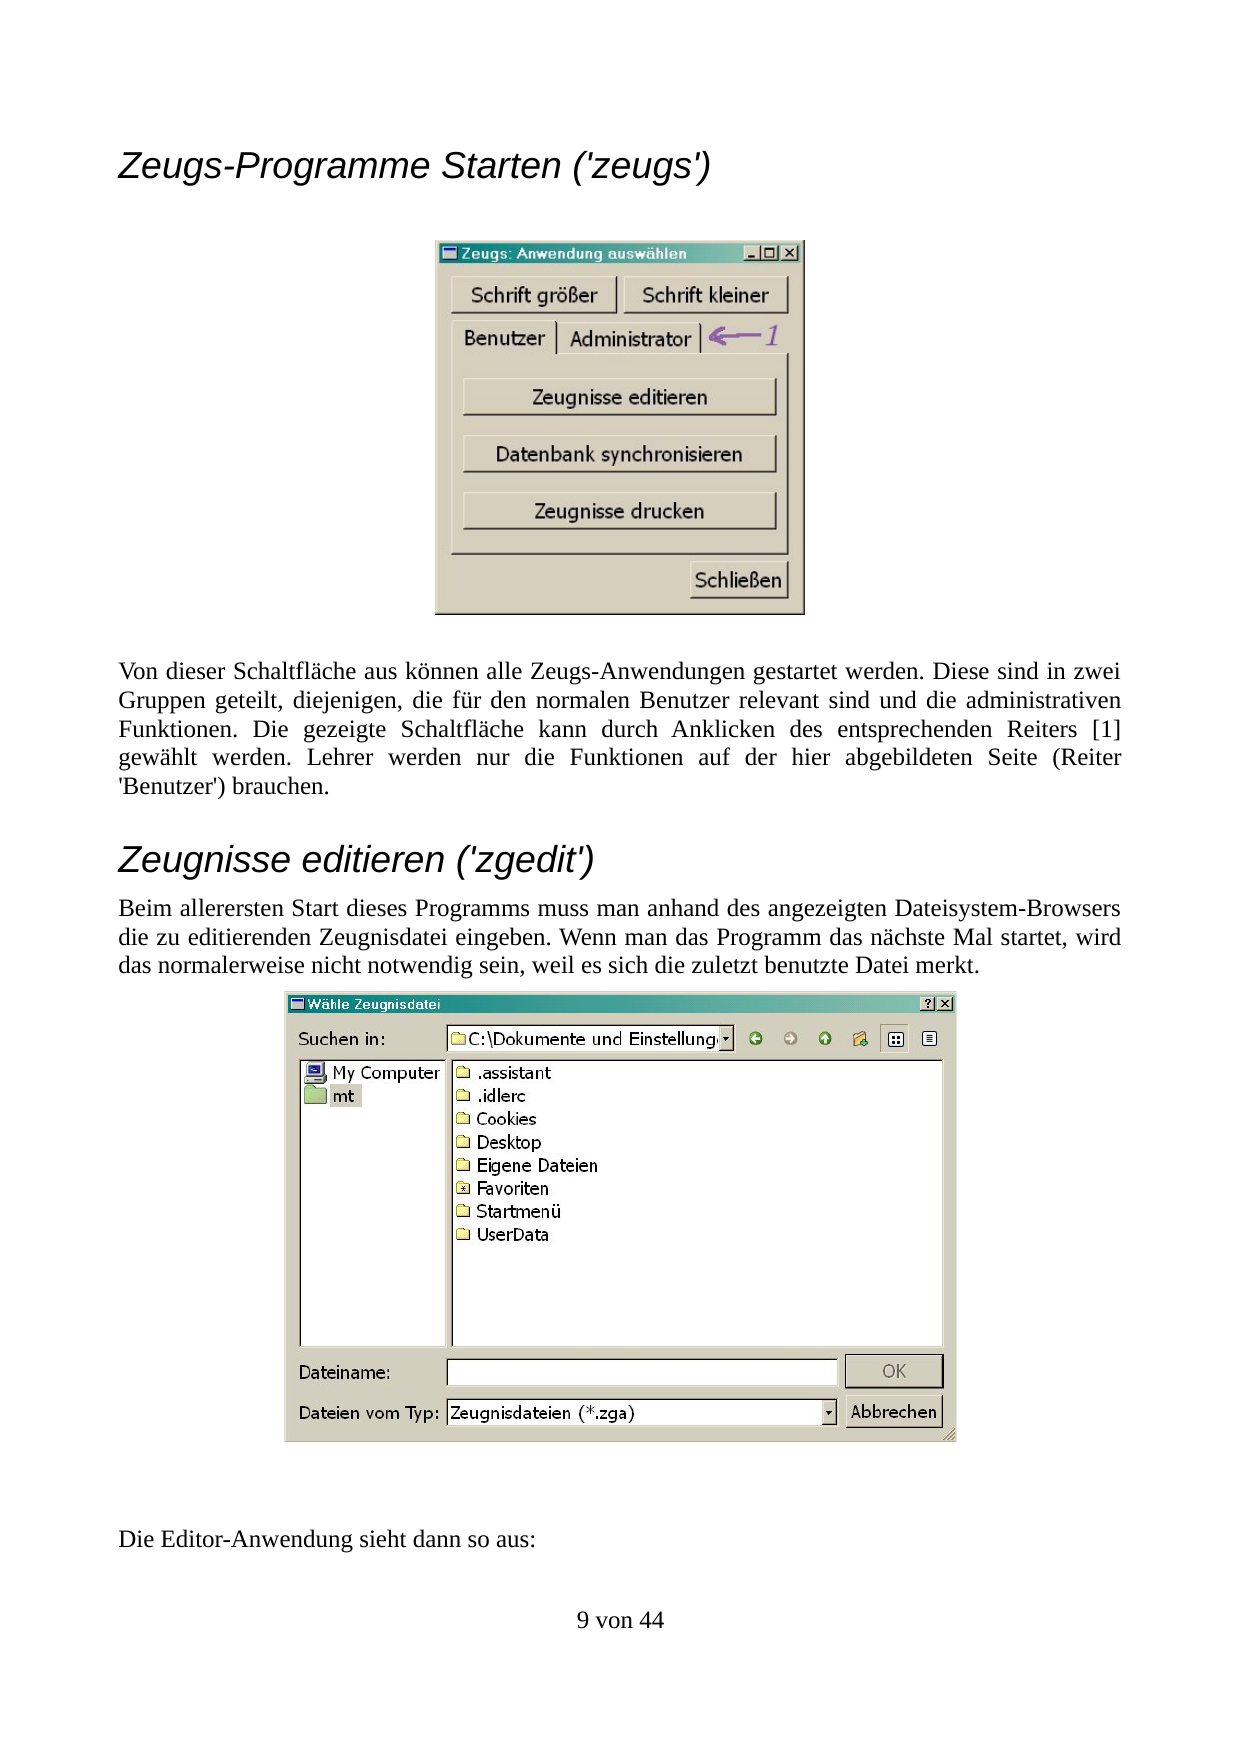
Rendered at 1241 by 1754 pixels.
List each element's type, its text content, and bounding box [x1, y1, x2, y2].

text Von dieser Schaltfläche aus können alle Zeugs-Anwendungen gestartet werden. Diese sind in zwei Gruppen geteilt, diejenigen, die für den normalen Benutzer relevant sind und die administrativen Funktionen. Die gezeigte Schaltfläche kann durch Anklicken des entsprechenden Reiters [1] gewählt werden. Lehrer werden nur die Funktionen auf der hier abgebildeten Seite (Reiter 'Benutzer') brauchen. [118, 656, 1122, 800]
subtitle Zeugnisse editieren ('zgedit') [118, 837, 1122, 881]
picture [435, 240, 806, 615]
text Die Editor-Anwendung sieht dann so aus: [118, 1524, 1122, 1553]
text Beim allerersten Start dieses Programms muss man anhand des angezeigten Dateisystem-Browsers die zu editierenden Zeugnisdatei eingeben. Wenn man das Programm das nächste Mal startet, wird das normalerweise nicht notwendig sein, weil es sich die zuletzt benutzte Datei merkt. [118, 893, 1122, 979]
picture [284, 991, 957, 1442]
subtitle Zeugs-Programme Starten ('zeugs') [118, 143, 1122, 186]
